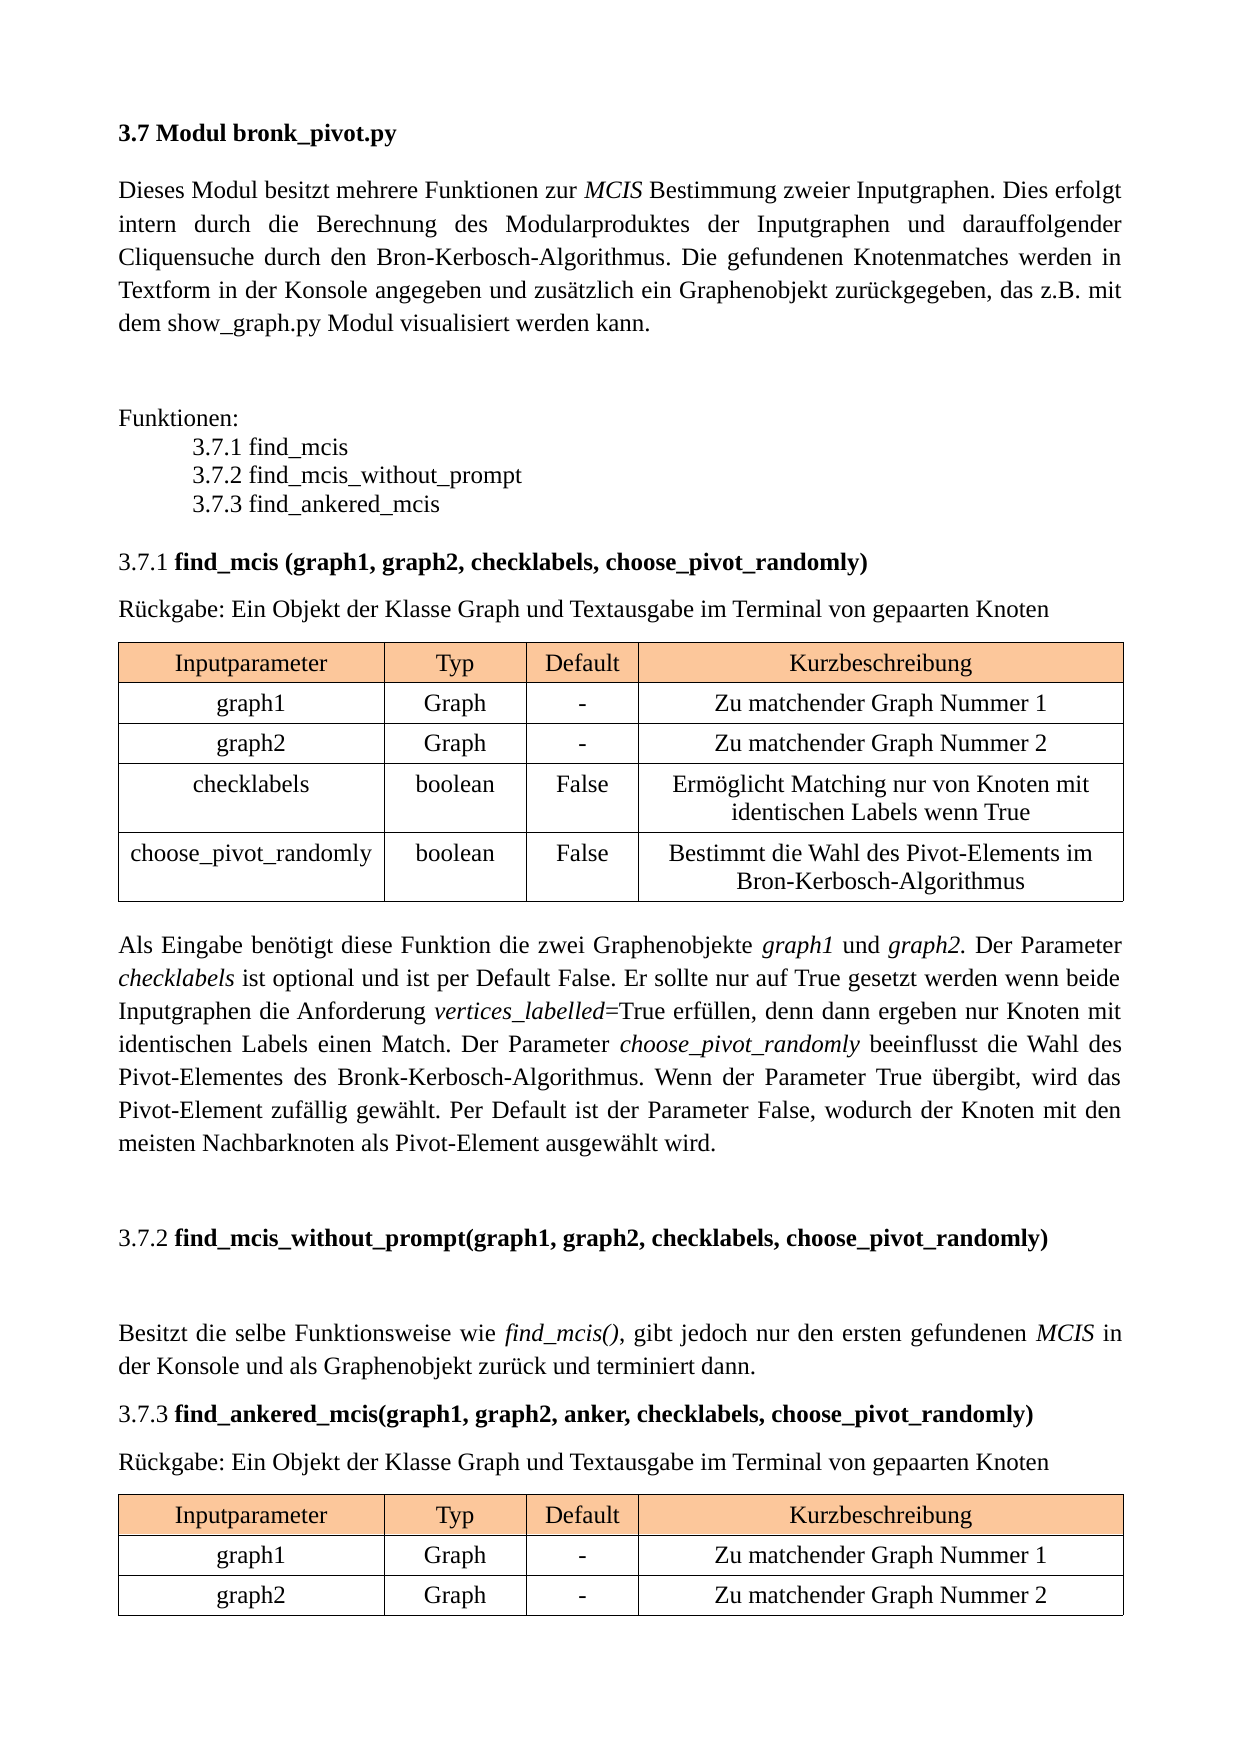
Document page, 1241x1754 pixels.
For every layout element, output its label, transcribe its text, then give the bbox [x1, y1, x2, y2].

table_header Kurzbeschreibung [639, 643, 1123, 682]
table_header Inputparameter [119, 1495, 384, 1534]
table_cell choose_pivot_randomly [119, 833, 384, 901]
text 3.7 Modul bronk_pivot.py [118, 118, 1122, 147]
table_cell Zu matchender Graph Nummer 1 [639, 683, 1123, 722]
text 3.7.3 find_ankered_mcis(graph1, graph2, anker, checklabels, choose_pivot_randomly) [118, 1399, 1122, 1428]
table_cell False [527, 833, 638, 901]
table_cell Graph [385, 1536, 526, 1575]
text 3.7.2 find_mcis_without_prompt [118, 460, 1122, 489]
table_cell Zu matchender Graph Nummer 2 [639, 1576, 1123, 1615]
table_header Default [527, 643, 638, 682]
table_header Inputparameter [119, 643, 384, 682]
table_cell - [527, 1576, 638, 1615]
table_cell graph1 [119, 683, 384, 722]
table_cell Zu matchender Graph Nummer 2 [639, 724, 1123, 763]
table_cell False [527, 764, 638, 832]
text Besitzt die selbe Funktionsweise wie find_mcis(), gibt jedoch nur den ersten gefundenen MCIS in der Konsole und als Graphenobjekt zurück und terminiert dann. [118, 1318, 1122, 1380]
table_cell graph2 [119, 1576, 384, 1615]
text Funktionen: [118, 403, 1122, 432]
table_header Typ [385, 1495, 526, 1534]
text 3.7.3 find_ankered_mcis [118, 489, 1122, 518]
text Dieses Modul besitzt mehrere Funktionen zur MCIS Bestimmung zweier Inputgraphen. Dies erfolgt intern durch die Berechnung des Modularproduktes der Inputgraphen und darauffolgender Cliquensuche durch den Bron-Kerbosch-Algorithmus. Die gefundenen Knotenmatches werden in Textform in der Konsole angegeben und zusätzlich ein Graphenobjekt zurückgegeben, das z.B. mit dem show_graph.py Modul visualisiert werden kann. [118, 176, 1122, 336]
text 3.7.2 find_mcis_without_prompt(graph1, graph2, checklabels, choose_pivot_randomly) [118, 1223, 1122, 1252]
text 3.7.1 find_mcis (graph1, graph2, checklabels, choose_pivot_randomly) [118, 547, 1122, 575]
table_cell - [527, 1536, 638, 1575]
table_cell Graph [385, 1576, 526, 1615]
table_header Default [527, 1495, 638, 1534]
table_cell Graph [385, 724, 526, 763]
text Rückgabe: Ein Objekt der Klasse Graph und Textausgabe im Terminal von gepaarten Knoten [118, 594, 1122, 623]
table_header Kurzbeschreibung [639, 1495, 1123, 1534]
table_cell graph1 [119, 1536, 384, 1575]
table_cell boolean [385, 833, 526, 901]
table_cell Zu matchender Graph Nummer 1 [639, 1536, 1123, 1575]
text Als Eingabe benötigt diese Funktion die zwei Graphenobjekte graph1 und graph2. Der Parameter checklabels ist optional und ist per Default False. Er sollte nur auf True gesetzt werden wenn beide Inputgraphen die Anforderung vertices_labelled=True erfüllen, denn dann ergeben nur Knoten mit identischen Labels einen Match. Der Parameter choose_pivot_randomly beeinflusst die Wahl des Pivot-Elementes des Bronk-Kerbosch-Algorithmus. Wenn der Parameter True übergibt, wird das Pivot-Element zufällig gewählt. Per Default ist der Parameter False, wodurch der Knoten mit den meisten Nachbarknoten als Pivot-Element ausgewählt wird. [118, 930, 1122, 1157]
table_header Typ [385, 643, 526, 682]
table_cell - [527, 724, 638, 763]
text 3.7.1 find_mcis [118, 432, 1122, 460]
table_cell Graph [385, 683, 526, 722]
table_cell Bestimmt die Wahl des Pivot-Elements im Bron-Kerbosch-Algorithmus [639, 833, 1123, 901]
table_cell graph2 [119, 724, 384, 763]
table_cell - [527, 683, 638, 722]
text Rückgabe: Ein Objekt der Klasse Graph und Textausgabe im Terminal von gepaarten Knoten [118, 1447, 1122, 1475]
table_cell checklabels [119, 764, 384, 832]
table_cell Ermöglicht Matching nur von Knoten mit identischen Labels wenn True [639, 764, 1123, 832]
table_cell boolean [385, 764, 526, 832]
